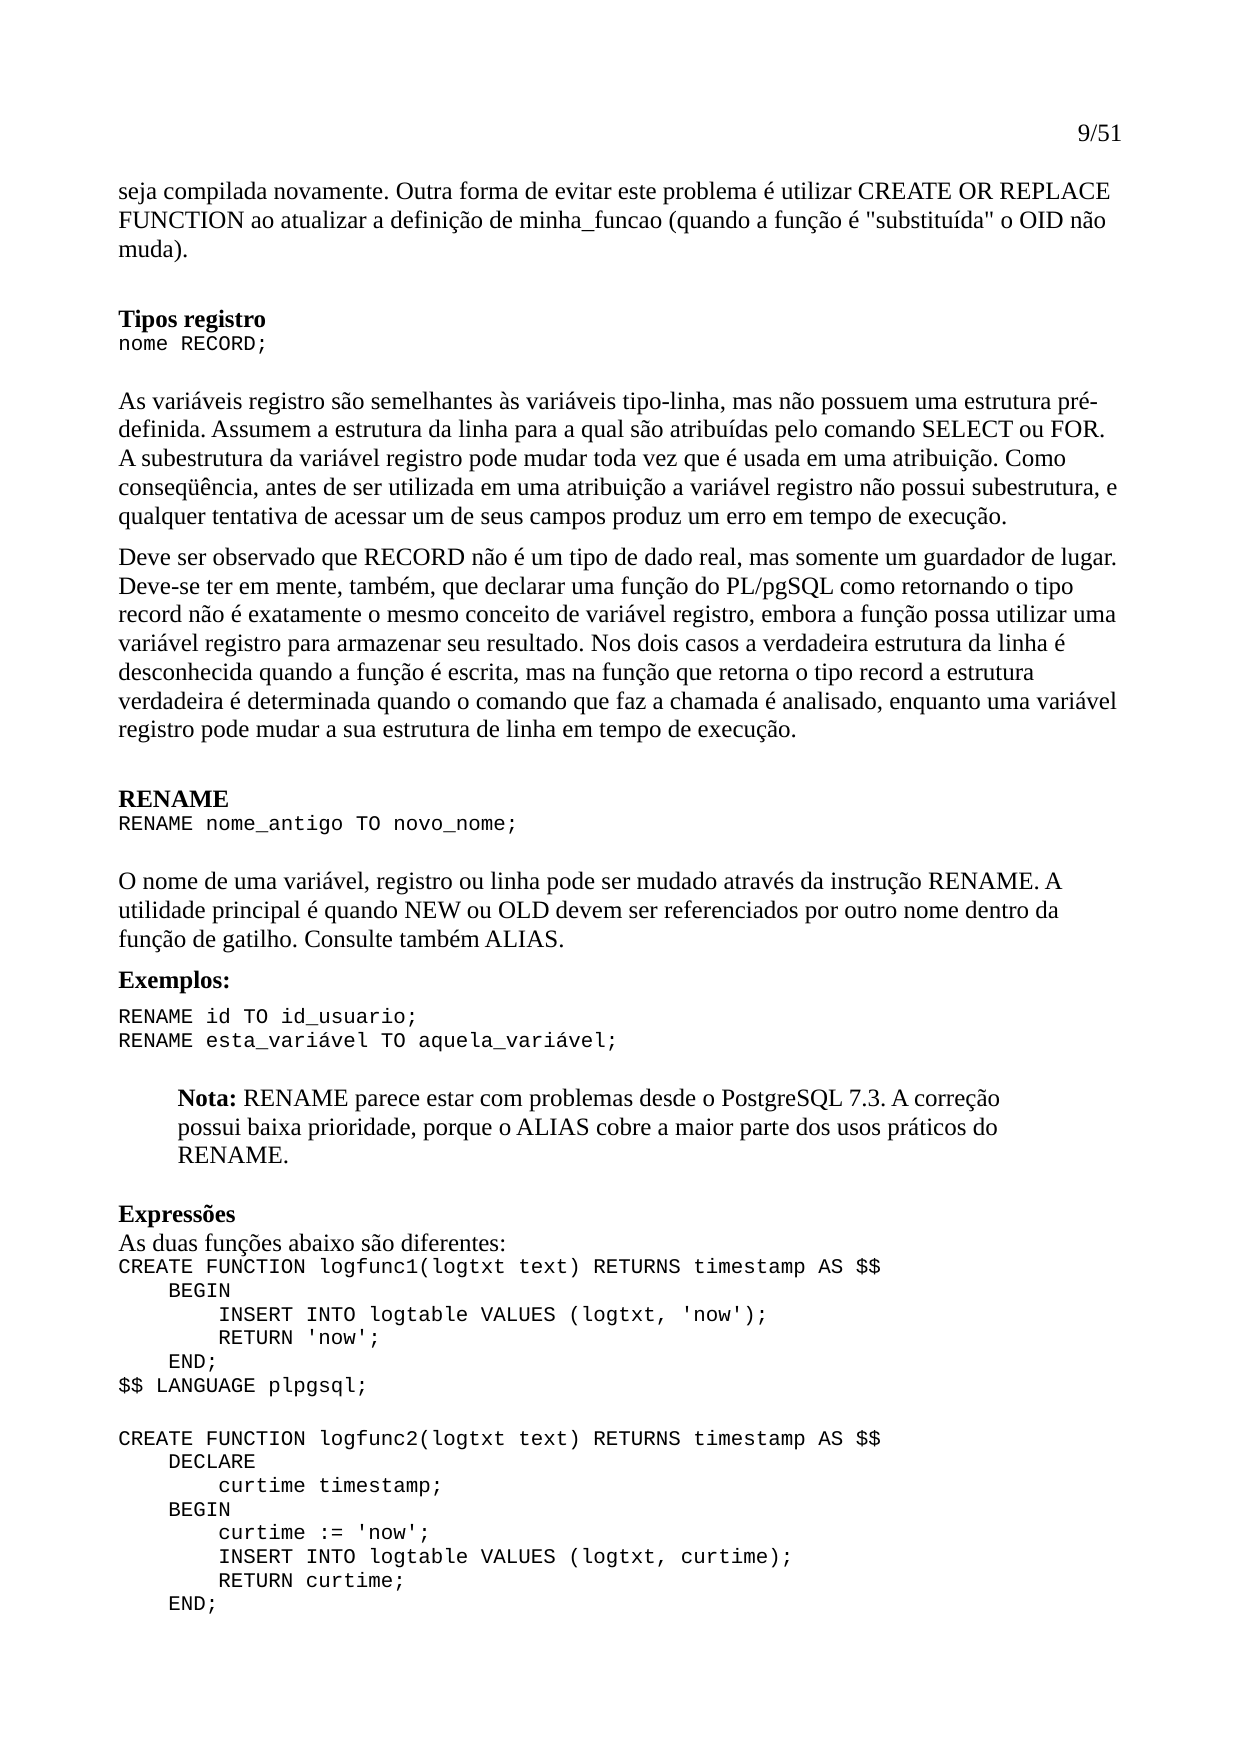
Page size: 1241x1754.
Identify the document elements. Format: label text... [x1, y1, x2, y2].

text Exemplos: [118, 965, 1122, 994]
text BEGIN [118, 1280, 1122, 1304]
text RENAME id TO id_usuario; [118, 1006, 1122, 1030]
text RENAME [118, 784, 1122, 813]
text CREATE FUNCTION logfunc2(logtxt text) RETURNS timestamp AS $$ [118, 1428, 1122, 1451]
text END; [118, 1351, 1122, 1374]
text Nota: RENAME parece estar com problemas desde o PostgreSQL 7.3. A correção possui baixa prioridade, porque o ALIAS cobre a maior parte dos usos práticos do RENAME. [177, 1083, 1063, 1169]
text RETURN 'now'; [118, 1327, 1122, 1351]
text INSERT INTO logtable VALUES (logtxt, 'now'); [118, 1304, 1122, 1327]
text Expressões [118, 1199, 1122, 1228]
text $$ LANGUAGE plpgsql; [118, 1374, 1122, 1398]
text curtime := 'now'; [118, 1522, 1122, 1546]
text nome RECORD; [118, 333, 1122, 356]
text CREATE FUNCTION logfunc1(logtxt text) RETURNS timestamp AS $$ [118, 1256, 1122, 1280]
text O nome de uma variável, registro ou linha pode ser mudado através da instrução RENAME. A utilidade principal é quando NEW ou OLD devem ser referenciados por outro nome dentro da função de gatilho. Consulte também ALIAS. [118, 866, 1122, 953]
text Tipos registro [118, 304, 1122, 333]
text RENAME esta_variável TO aquela_variável; [118, 1030, 1122, 1054]
text RENAME nome_antigo TO novo_nome; [118, 813, 1122, 837]
text DECLARE [118, 1451, 1122, 1475]
text END; [118, 1593, 1122, 1617]
text curtime timestamp; [118, 1475, 1122, 1499]
text RETURN curtime; [118, 1569, 1122, 1593]
text Deve ser observado que RECORD não é um tipo de dado real, mas somente um guardador de lugar. Deve-se ter em mente, também, que declarar uma função do PL/pgSQL como retornando o tipo record não é exatamente o mesmo conceito de variável registro, embora a função possa utilizar uma variável registro para armazenar seu resultado. Nos dois casos a verdadeira estrutura da linha é desconhecida quando a função é escrita, mas na função que retorna o tipo record a estrutura verdadeira é determinada quando o comando que faz a chamada é analisado, enquanto uma variável registro pode mudar a sua estrutura de linha em tempo de execução. [118, 542, 1122, 743]
text INSERT INTO logtable VALUES (logtxt, curtime); [118, 1546, 1122, 1569]
text As duas funções abaixo são diferentes: [118, 1228, 1122, 1256]
text seja compilada novamente. Outra forma de evitar este problema é utilizar CREATE OR REPLACE FUNCTION ao atualizar a definição de minha_funcao (quando a função é "substituída" o OID não muda). [118, 176, 1122, 263]
text As variáveis registro são semelhantes às variáveis tipo-linha, mas não possuem uma estrutura pré-definida. Assumem a estrutura da linha para a qual são atribuídas pelo comando SELECT ou FOR. A subestrutura da variável registro pode mudar toda vez que é usada em uma atribuição. Como conseqüência, antes de ser utilizada em uma atribuição a variável registro não possui subestrutura, e qualquer tentativa de acessar um de seus campos produz um erro em tempo de execução. [118, 386, 1122, 529]
text BEGIN [118, 1499, 1122, 1522]
